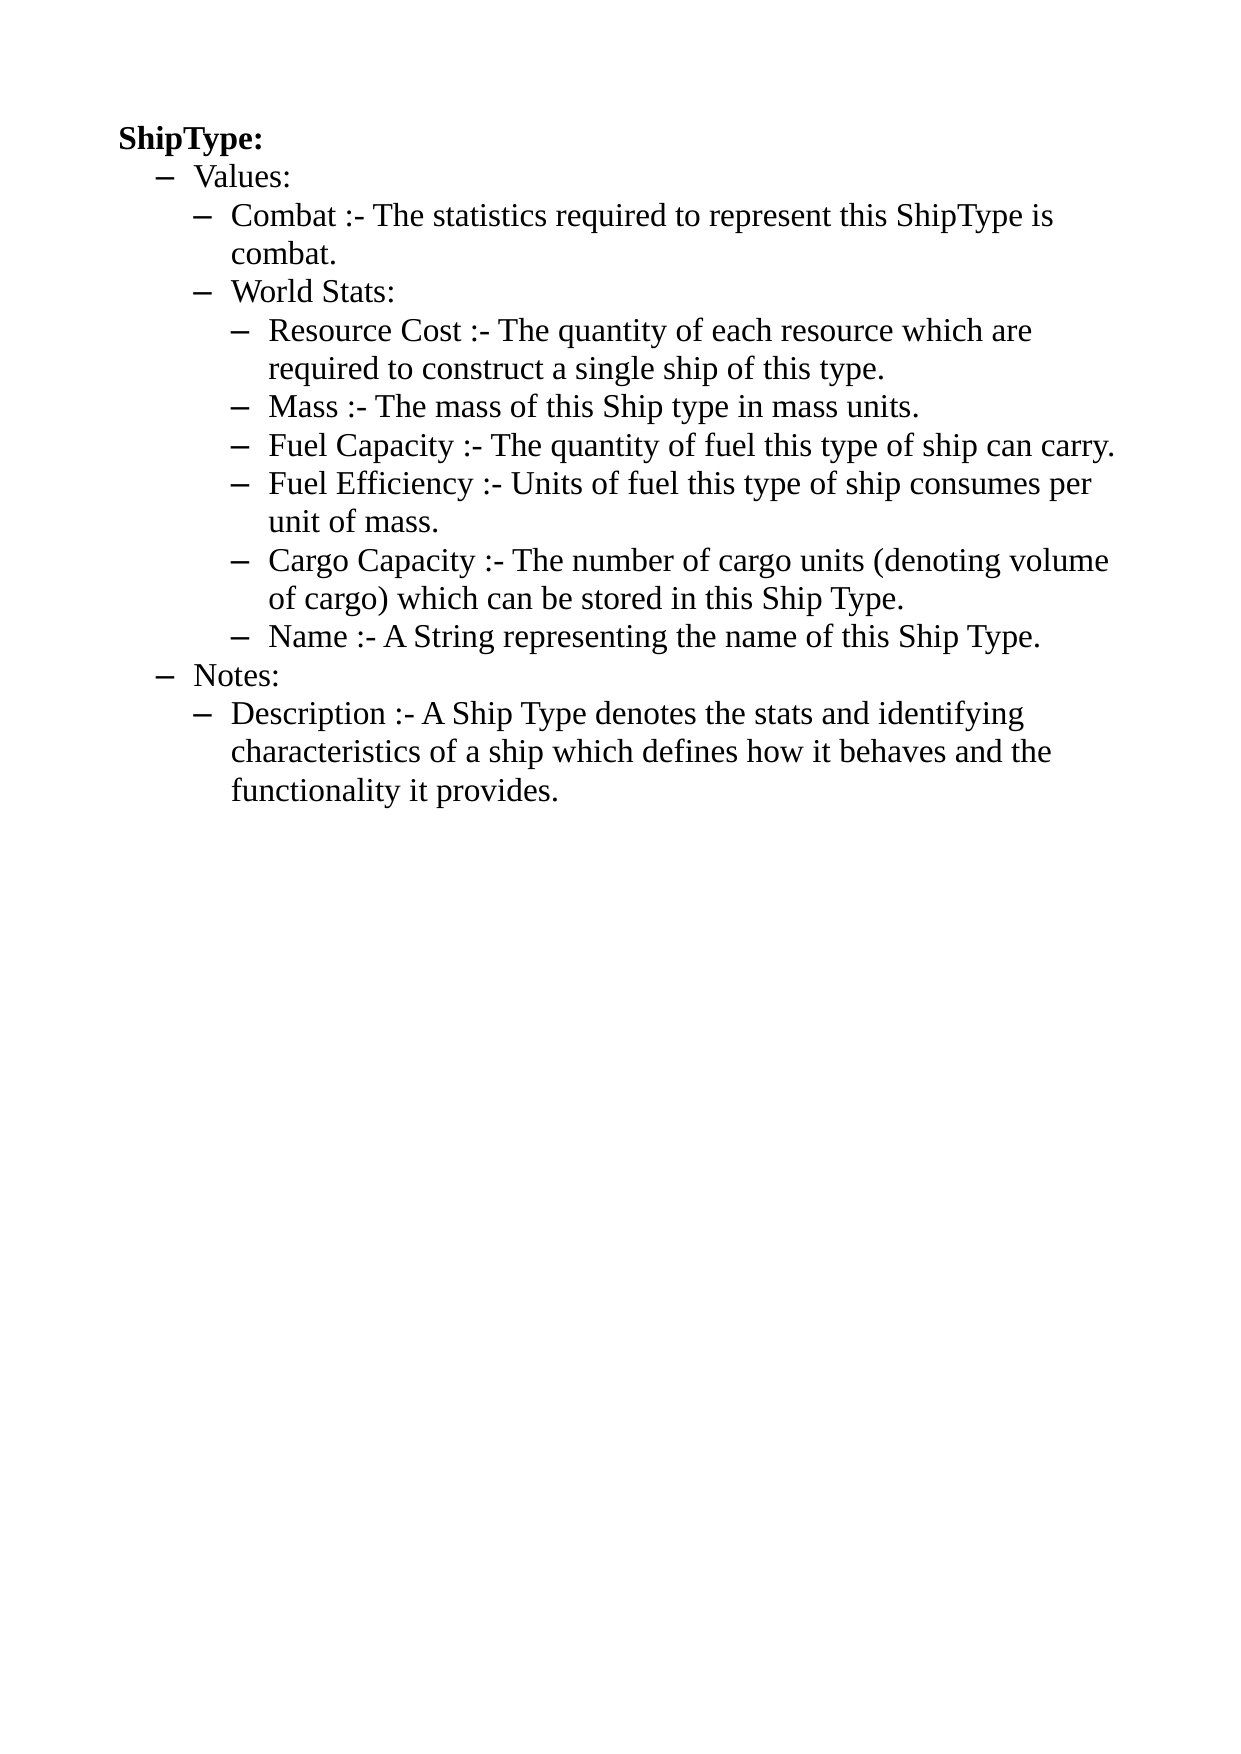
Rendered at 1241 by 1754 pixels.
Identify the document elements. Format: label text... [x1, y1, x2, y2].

text ShipType: [118, 118, 1122, 156]
list Values: [156, 156, 1122, 195]
list Resource Cost :- The quantity of each resource which are required to construct a single ship of this type. [231, 310, 1122, 386]
list Notes: [156, 655, 1122, 693]
list Fuel Efficiency :- Units of fuel this type of ship consumes per unit of mass. [231, 463, 1122, 540]
list Fuel Capacity :- The quantity of fuel this type of ship can carry. [231, 425, 1122, 463]
list World Stats: [193, 271, 1122, 310]
list Description :- A Ship Type denotes the stats and identifying characteristics of a ship which defines how it behaves and the functionality it provides. [193, 693, 1122, 808]
list Mass :- The mass of this Ship type in mass units. [231, 386, 1122, 425]
list Combat :- The statistics required to represent this ShipType is combat. [193, 195, 1122, 271]
list Name :- A String representing the name of this Ship Type. [231, 616, 1122, 655]
list Cargo Capacity :- The number of cargo units (denoting volume of cargo) which can be stored in this Ship Type. [231, 540, 1122, 616]
